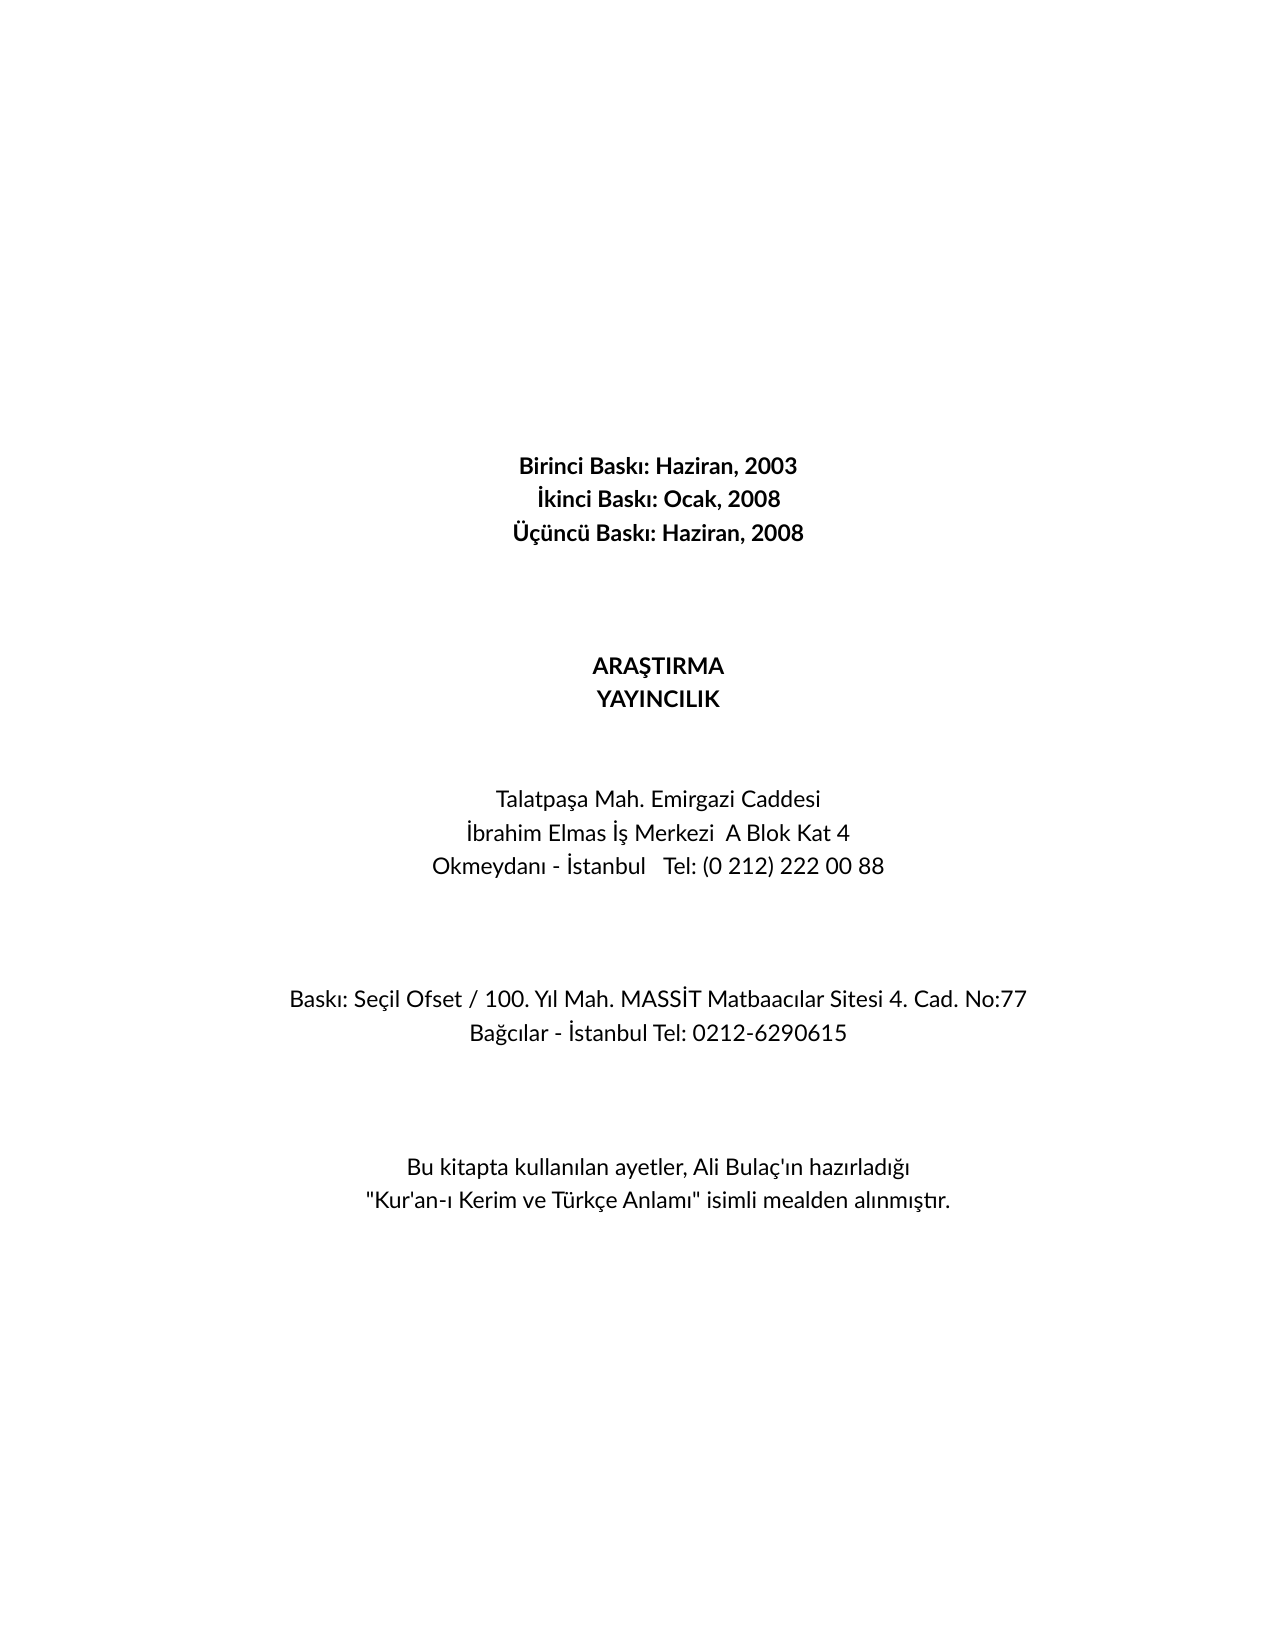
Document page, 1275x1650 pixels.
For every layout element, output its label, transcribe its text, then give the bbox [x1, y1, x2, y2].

text Okmeydanı - İstanbul Tel: (0 212) 222 00 88 [112, 848, 1145, 881]
text YAYINCILIK [112, 681, 1145, 714]
text Baskı: Seçil Ofset / 100. Yıl Mah. MASSİT Matbaacılar Sitesi 4. Cad. No:77 [112, 981, 1145, 1014]
text ARAŞTIRMA [112, 648, 1145, 681]
text "Kur'an-ı Kerim ve Türkçe Anlamı" isimli mealden alınmıştır. [112, 1182, 1145, 1215]
text Üçüncü Baskı: Haziran, 2008 [112, 514, 1145, 548]
text Bağcılar - İstanbul Tel: 0212-6290615 [112, 1014, 1145, 1048]
text Bu kitapta kullanılan ayetler, Ali Bulaç'ın hazırladığı [112, 1149, 1145, 1182]
text Birinci Baskı: Haziran, 2003 İkinci Baskı: Ocak, 2008 [112, 448, 1145, 514]
text İbrahim Elmas İş Merkezi A Blok Kat 4 [112, 814, 1145, 848]
text Talatpaşa Mah. Emirgazi Caddesi [112, 781, 1145, 814]
